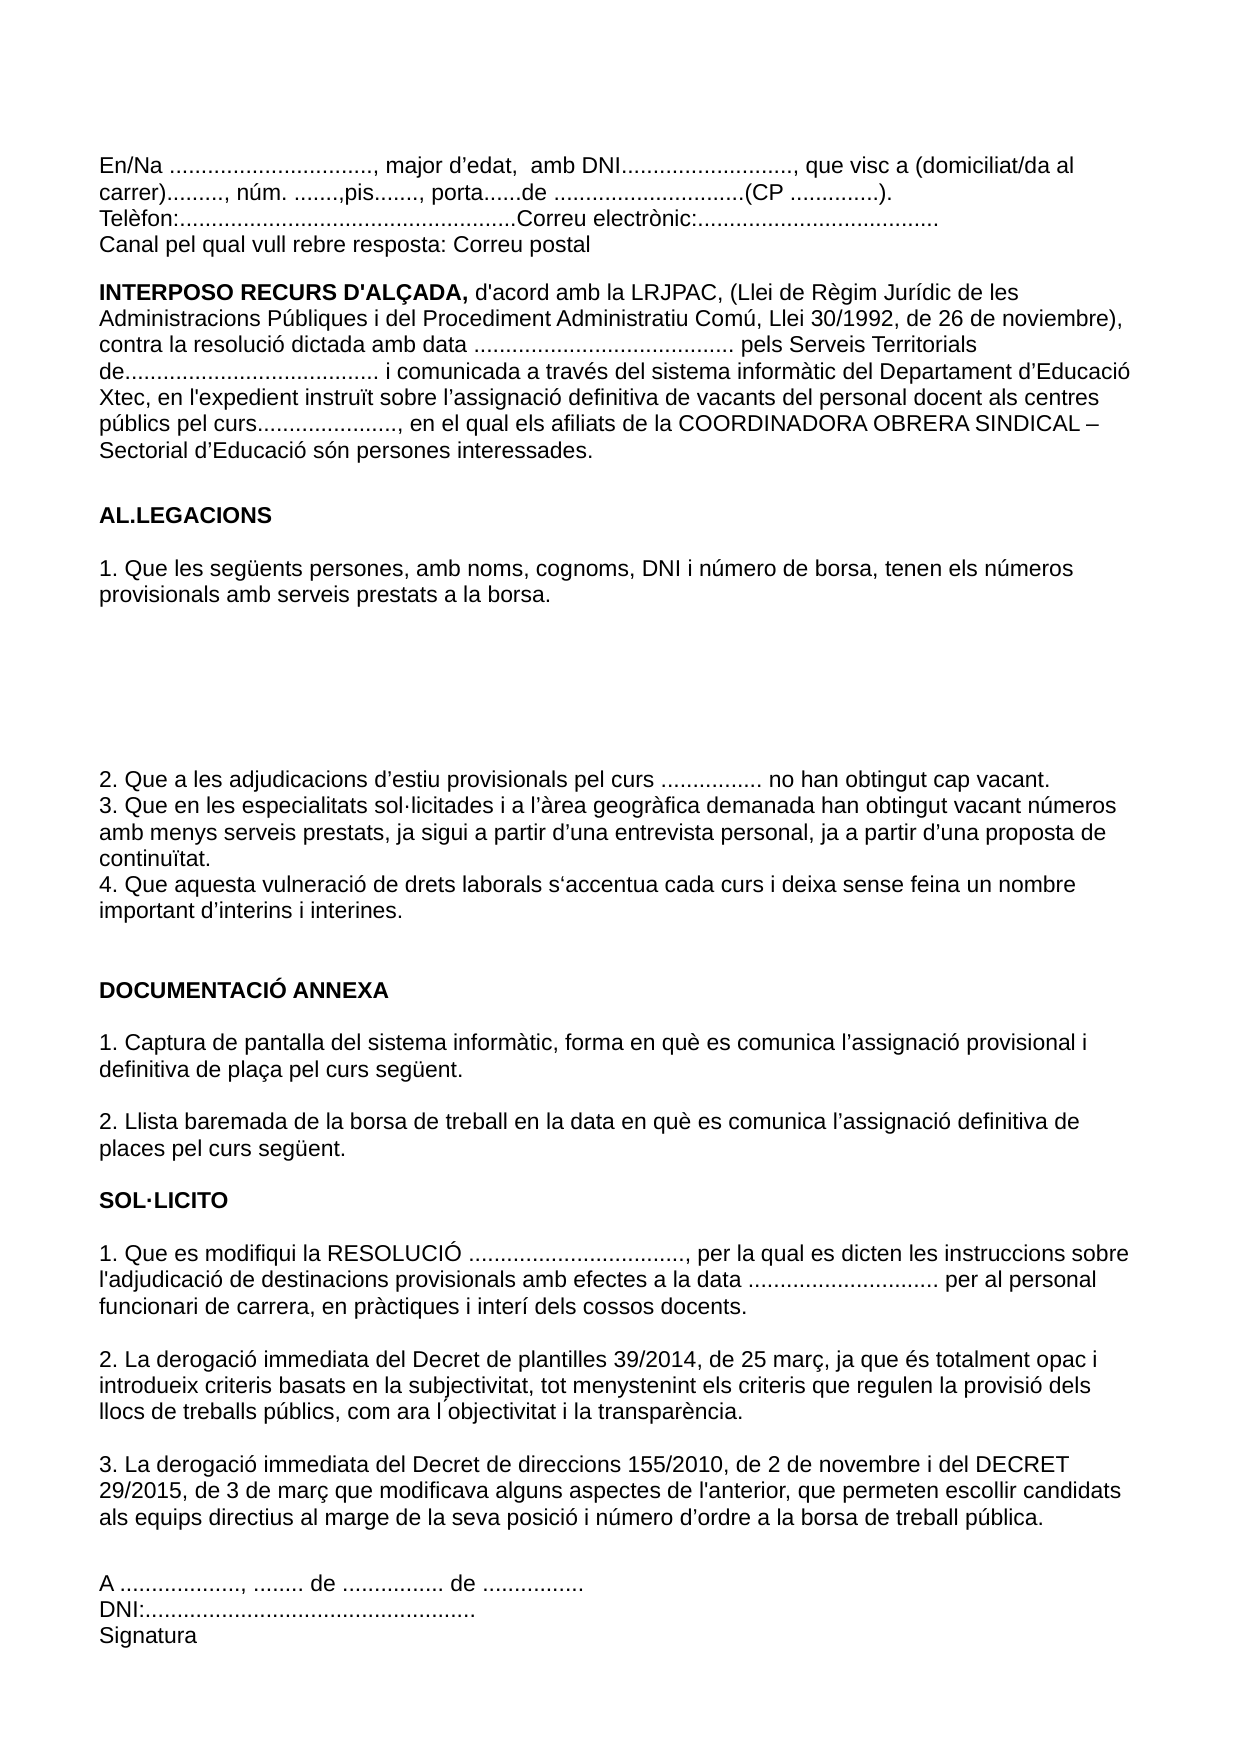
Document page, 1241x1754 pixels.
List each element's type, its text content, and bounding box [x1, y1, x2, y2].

text 3. Que en les especialitats sol·licitades i a l’àrea geogràfica demanada han obtingut vacant números amb menys serveis prestats, ja sigui a partir d’una entrevista personal, ja a partir d’una proposta de continuïtat. [99, 792, 1142, 871]
text 2. Que a les adjudicacions d’estiu provisionals pel curs ................ no han obtingut cap vacant. [99, 766, 1142, 792]
text 1. Captura de pantalla del sistema informàtic, forma en què es comunica l’assignació provisional i definitiva de plaça pel curs següent. [99, 1029, 1142, 1082]
text Signatura [99, 1622, 1142, 1648]
text Canal pel qual vull rebre resposta: Correu postal [99, 231, 1142, 258]
text A ..................., ........ de ................ de ................ [99, 1569, 1142, 1596]
text Telèfon:.....................................................Correu electrònic:...................................... [99, 205, 1142, 231]
text En/Na ................................, major d’edat, amb DNI..........................., que visc a (domiciliat/da al carrer)........., núm. .......,pis......., porta......de ..............................(CP ..............). [99, 152, 1142, 205]
text 3. La derogació immediata del Decret de direccions 155/2010, de 2 de novembre i del DECRET 29/2015, de 3 de març que modificava alguns aspectes de l'anterior, que permeten escollir candidats als equips directius al marge de la seva posició i número d’ordre a la borsa de treball pública. [99, 1451, 1142, 1530]
text 4. Que aquesta vulneració de drets laborals s‘accentua cada curs i deixa sense feina un nombre important d’interins i interines. [99, 871, 1142, 924]
subtitle INTERPOSO RECURS D'ALÇADA, d'acord amb la LRJPAC, (Llei de Règim Jurídic de les Administracions Públiques i del Procediment Administratiu Comú, Llei 30/1992, de 26 de noviembre), contra la resolució dictada amb data ......................................... pels Serveis Territorials de........................................ i comunicada a través del sistema informàtic del Departament d’Educació Xtec, en l'expedient instruït sobre l’assignació definitiva de vacants del personal docent als centres públics pel curs......................, en el qual els afiliats de la COORDINADORA OBRERA SINDICAL – Sectorial d’Educació són persones interessades. [99, 278, 1142, 463]
text DOCUMENTACIÓ ANNEXA [99, 977, 1142, 1003]
text 2. La derogació immediata del Decret de plantilles 39/2014, de 25 març, ja que és totalment opac i introdueix criteris basats en la subjectivitat, tot menystenint els criteris que regulen la provisió dels llocs de treballs públics, com ara l ́objectivitat i la transparència. [99, 1346, 1142, 1424]
text SOL·LICITO [99, 1187, 1142, 1214]
text 1. Que les següents persones, amb noms, cognoms, DNI i número de borsa, tenen els números provisionals amb serveis prestats a la borsa. [99, 555, 1142, 608]
text 2. Llista baremada de la borsa de treball en la data en què es comunica l’assignació definitiva de places pel curs següent. [99, 1108, 1142, 1161]
text DNI:.................................................... [99, 1596, 1142, 1622]
text AL.LEGACIONS [99, 502, 1142, 528]
text 1. Que es modifiqui la RESOLUCIÓ .................................., per la qual es dicten les instruccions sobre l'adjudicació de destinacions provisionals amb efectes a la data .............................. per al personal funcionari de carrera, en pràctiques i interí dels cossos docents. [99, 1240, 1142, 1319]
